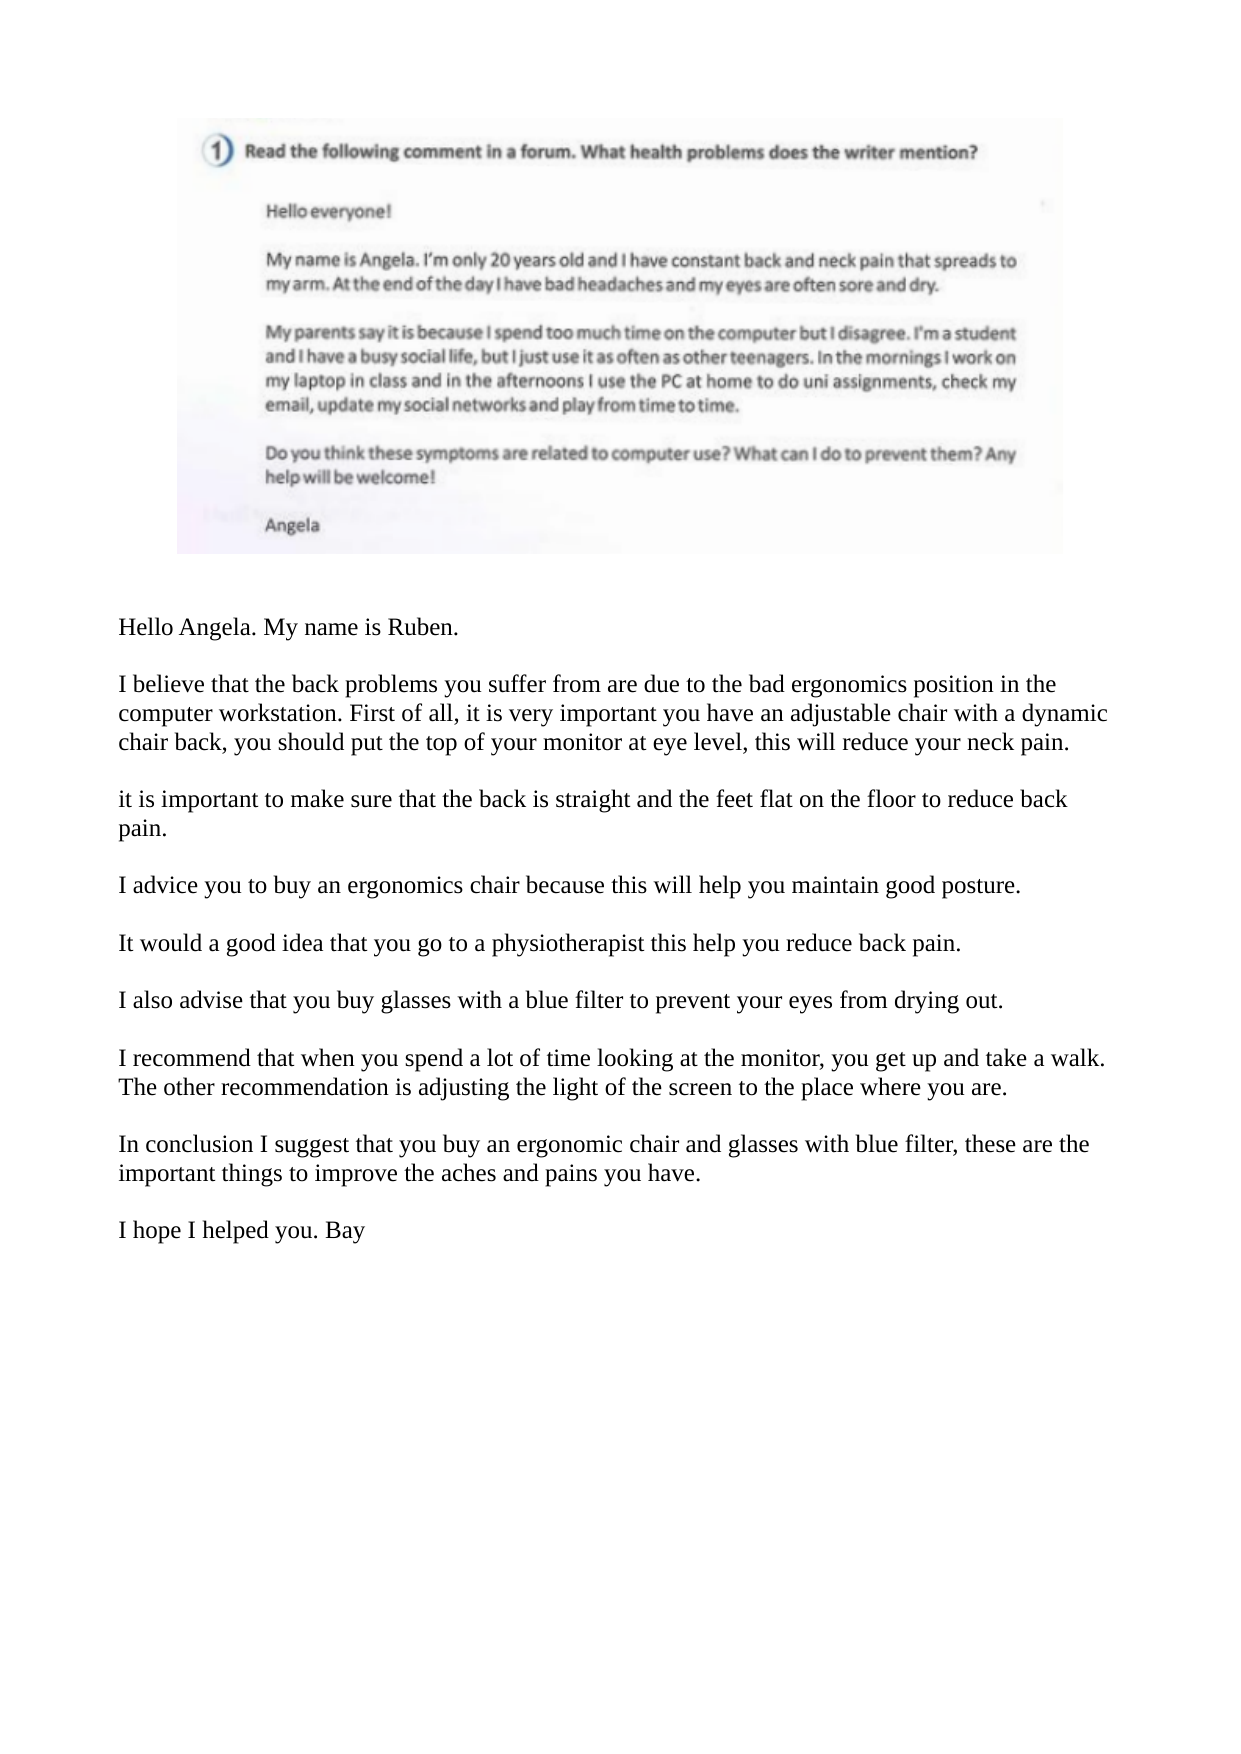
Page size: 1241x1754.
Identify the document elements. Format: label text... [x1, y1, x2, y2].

picture [177, 118, 1064, 554]
text Hello Angela. My name is Ruben. I believe that the back problems you suffer from are due to the bad ergonomics position in the computer workstation. First of all, it is very important you have an adjustable chair with a dynamic chair back, you should put the top of your monitor at eye level, this will reduce your neck pain. it is important to make sure that the back is straight and the feet flat on the floor to reduce back pain. I advice you to buy an ergonomics chair because this will help you maintain good posture. It would a good idea that you go to a physiotherapist this help you reduce back pain. I also advise that you buy glasses with a blue filter to prevent your eyes from drying out. I recommend that when you spend a lot of time looking at the monitor, you get up and take a walk. The other recommendation is adjusting the light of the screen to the place where you are. In conclusion I suggest that you buy an ergonomic chair and glasses with blue filter, these are the important things to improve the aches and pains you have. I hope I helped you. Bay [118, 612, 1122, 1244]
